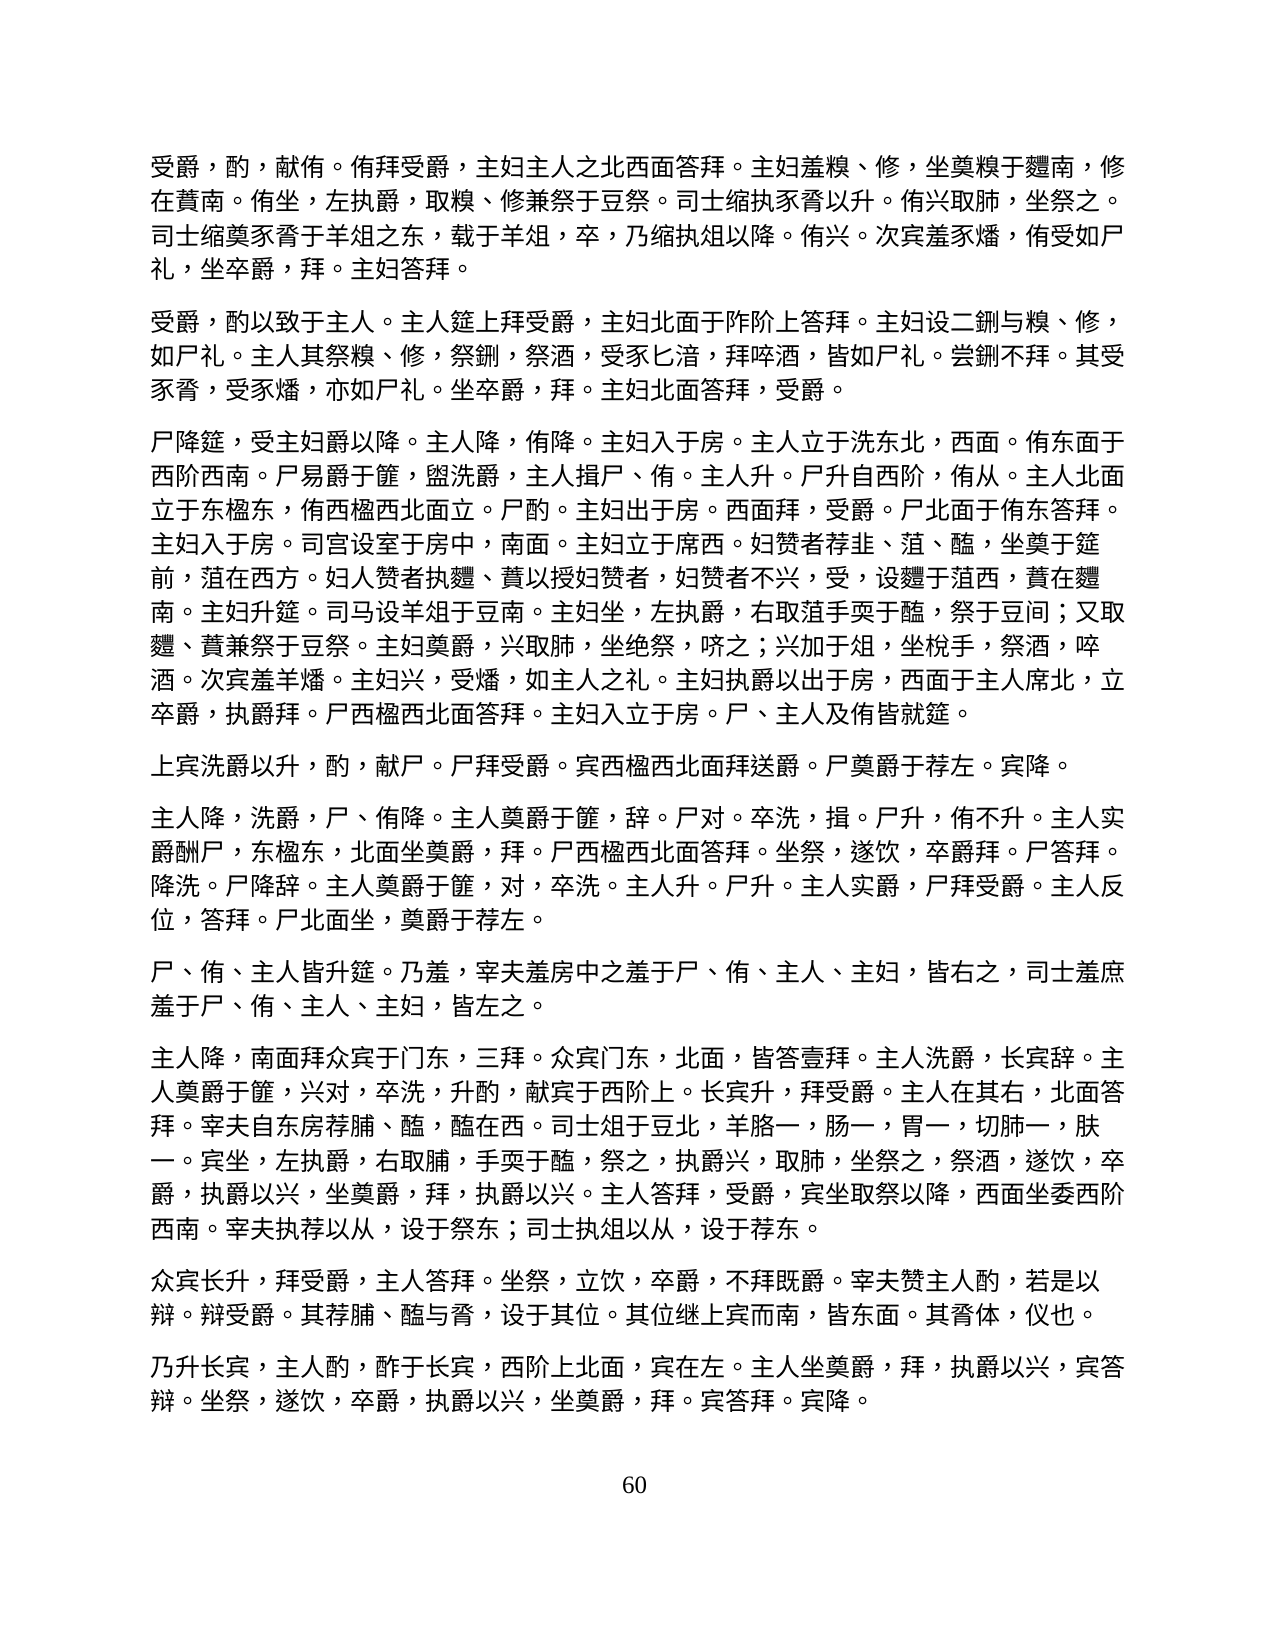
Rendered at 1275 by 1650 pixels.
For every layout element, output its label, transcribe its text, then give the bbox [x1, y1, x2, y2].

text 主人降，南面拜众宾于门东，三拜。众宾门东，北面，皆答壹拜。主人洗爵，长宾辞。主人奠爵于篚，兴对，卒洗，升酌，献宾于西阶上。长宾升，拜受爵。主人在其右，北面答拜。宰夫自东房荐脯、醢，醢在西。司士俎于豆北，羊胳一，肠一，胃一，切肺一，肤一。宾坐，左执爵，右取脯，手耎于醢，祭之，执爵兴，取肺，坐祭之，祭酒，遂饮，卒爵，执爵以兴，坐奠爵，拜，执爵以兴。主人答拜，受爵，宾坐取祭以降，西面坐委西阶西南。宰夫执荐以从，设于祭东；司士执俎以从，设于荐东。 [150, 1041, 1125, 1245]
text 尸、侑、主人皆升筵。乃羞，宰夫羞房中之羞于尸、侑、主人、主妇，皆右之，司士羞庶羞于尸、侑、主人、主妇，皆左之。 [150, 955, 1125, 1023]
text 乃升长宾，主人酌，酢于长宾，西阶上北面，宾在左。主人坐奠爵，拜，执爵以兴，宾答辩。坐祭，遂饮，卒爵，执爵以兴，坐奠爵，拜。宾答拜。宾降。 [150, 1349, 1125, 1417]
text 主人降，洗爵，尸、侑降。主人奠爵于篚，辞。尸对。卒洗，揖。尸升，侑不升。主人实爵酬尸，东楹东，北面坐奠爵，拜。尸西楹西北面答拜。坐祭，遂饮，卒爵拜。尸答拜。降洗。尸降辞。主人奠爵于篚，对，卒洗。主人升。尸升。主人实爵，尸拜受爵。主人反位，答拜。尸北面坐，奠爵于荐左。 [150, 801, 1125, 937]
text 尸降筵，受主妇爵以降。主人降，侑降。主妇入于房。主人立于洗东北，西面。侑东面于西阶西南。尸易爵于篚，盥洗爵，主人揖尸、侑。主人升。尸升自西阶，侑从。主人北面立于东楹东，侑西楹西北面立。尸酌。主妇出于房。西面拜，受爵。尸北面于侑东答拜。主妇入于房。司宫设室于房中，南面。主妇立于席西。妇赞者荐韭、菹、醢，坐奠于筵前，菹在西方。妇人赞者执麷、蕡以授妇赞者，妇赞者不兴，受，设麷于菹西，蕡在麷南。主妇升筵。司马设羊俎于豆南。主妇坐，左执爵，右取菹手耎于醢，祭于豆间；又取麷、蕡兼祭于豆祭。主妇奠爵，兴取肺，坐绝祭，哜之；兴加于俎，坐梲手，祭酒，啐酒。次宾羞羊燔。主妇兴，受燔，如主人之礼。主妇执爵以出于房，西面于主人席北，立卒爵，执爵拜。尸西楹西北面答拜。主妇入立于房。尸、主人及侑皆就筵。 [150, 424, 1125, 731]
text 受爵，酌以致于主人。主人筵上拜受爵，主妇北面于阼阶上答拜。主妇设二鉶与糗、修，如尸礼。主人其祭糗、修，祭鉶，祭酒，受豕匕湆，拜啐酒，皆如尸礼。尝鉶不拜。其受豕脀，受豕燔，亦如尸礼。坐卒爵，拜。主妇北面答拜，受爵。 [150, 304, 1125, 406]
text 上宾洗爵以升，酌，献尸。尸拜受爵。宾西楹西北面拜送爵。尸奠爵于荐左。宾降。 [150, 749, 1125, 783]
text 众宾长升，拜受爵，主人答拜。坐祭，立饮，卒爵，不拜既爵。宰夫赞主人酌，若是以辩。辩受爵。其荐脯、醢与脀，设于其位。其位继上宾而南，皆东面。其脀体，仪也。 [150, 1263, 1125, 1331]
text 受爵，酌，献侑。侑拜受爵，主妇主人之北西面答拜。主妇羞糗、修，坐奠糗于麷南，修在蕡南。侑坐，左执爵，取糗、修兼祭于豆祭。司士缩执豕脀以升。侑兴取肺，坐祭之。司士缩奠豕脀于羊俎之东，载于羊俎，卒，乃缩执俎以降。侑兴。次宾羞豕燔，侑受如尸礼，坐卒爵，拜。主妇答拜。 [150, 150, 1125, 286]
